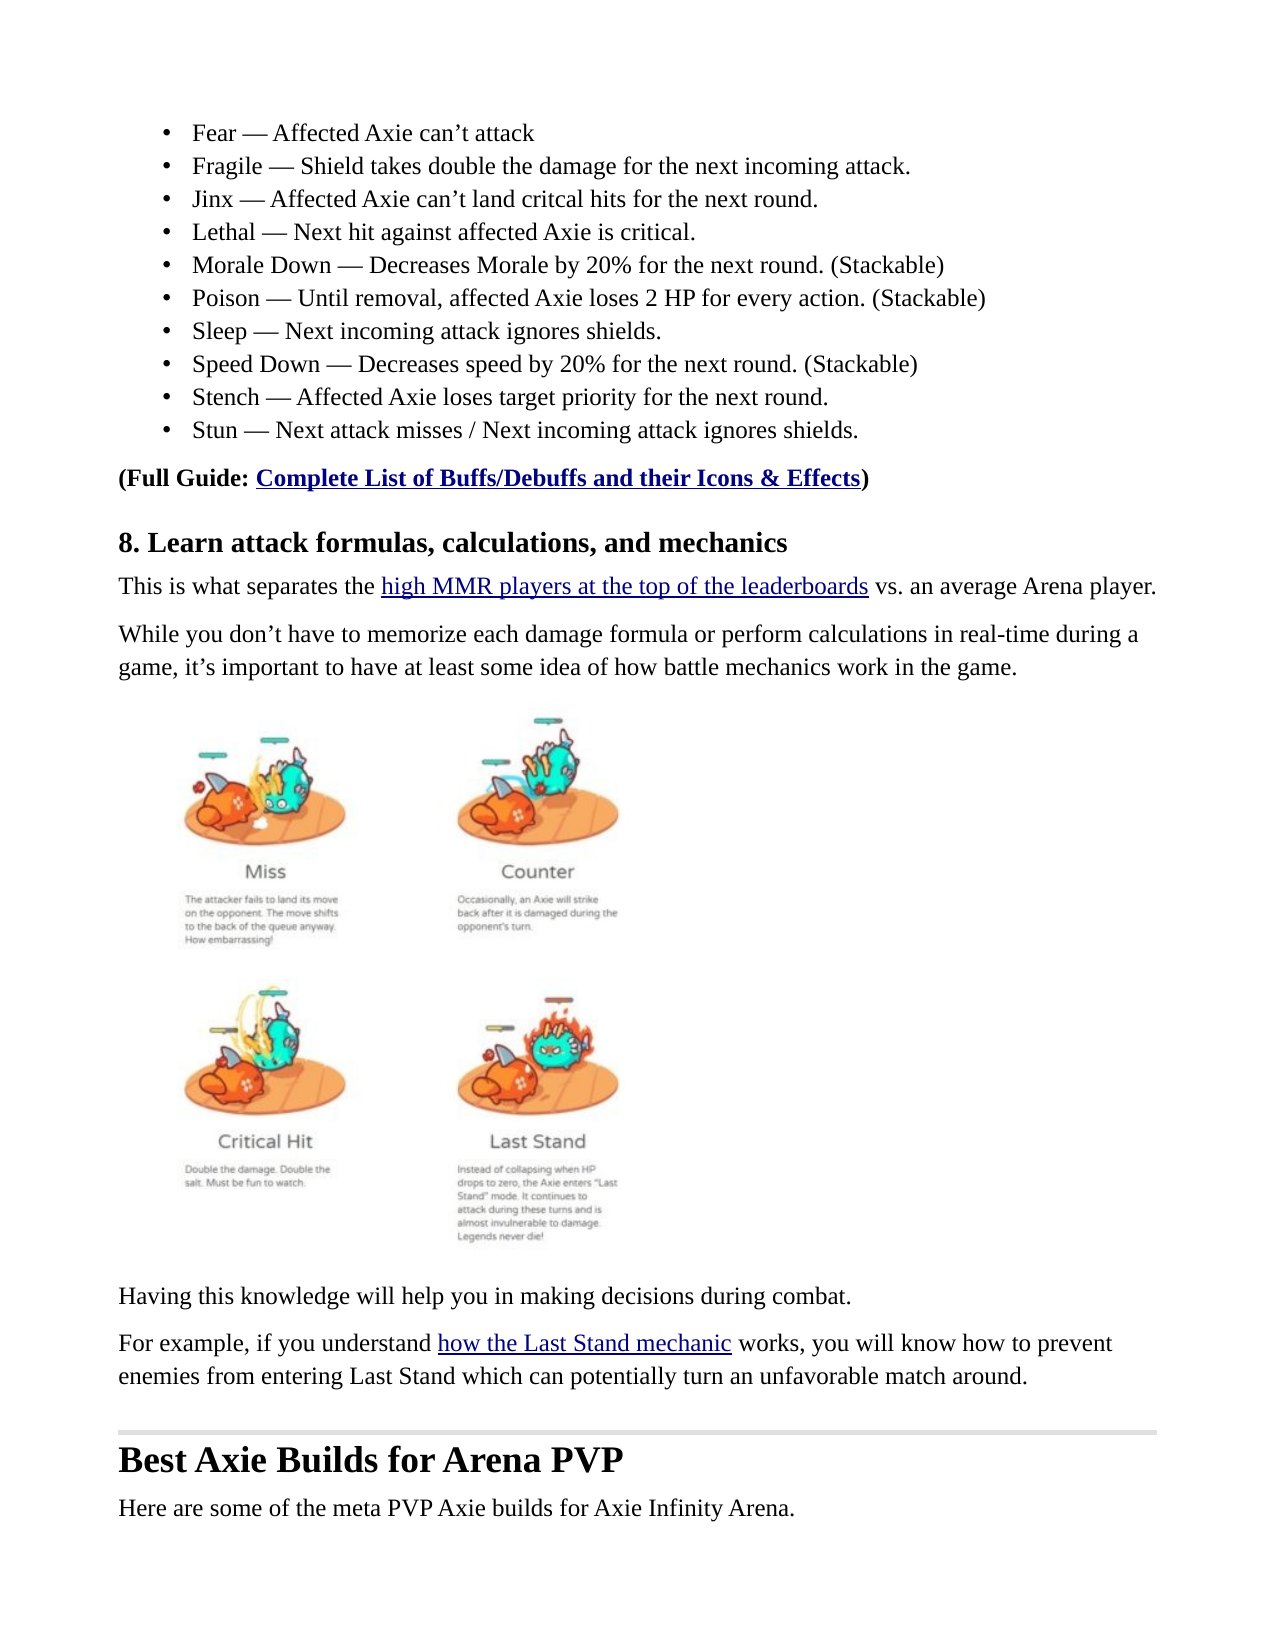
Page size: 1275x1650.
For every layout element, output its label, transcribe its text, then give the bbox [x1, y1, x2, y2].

text For example, if you understand how the Last Stand mechanic works, you will know how to prevent enemies from entering Last Stand which can potentially turn an unfavorable match around. [118, 1328, 1157, 1390]
list Stench — Affected Axie loses target priority for the next round. [162, 382, 1157, 411]
list Poison — Until removal, affected Axie loses 2 HP for every action. (Stackable) [162, 283, 1157, 312]
text Having this knowledge will help you in making decisions during combat. [118, 1281, 1157, 1309]
subtitle 8. Learn attack formulas, calculations, and mechanics [118, 525, 1157, 559]
list Fear — Affected Axie can’t attack [162, 118, 1157, 147]
list Fragile — Shield takes double the damage for the next incoming attack. [162, 151, 1157, 180]
list Stun — Next attack misses / Next incoming attack ignores shields. [162, 415, 1157, 444]
text Here are some of the meta PVP Axie builds for Axie Infinity Arena. [118, 1493, 1157, 1522]
text (Full Guide: Complete List of Buffs/Debuffs and their Icons & Effects) [118, 463, 1157, 492]
picture [118, 699, 682, 1262]
list Speed Down — Decreases speed by 20% for the next round. (Stackable) [162, 349, 1157, 378]
list Jinx — Affected Axie can’t land critcal hits for the next round. [162, 184, 1157, 213]
list Morale Down — Decreases Morale by 20% for the next round. (Stackable) [162, 250, 1157, 279]
list Sleep — Next incoming attack ignores shields. [162, 316, 1157, 345]
text This is what separates the high MMR players at the top of the leaderboards vs. an average Arena player. [118, 571, 1157, 600]
text While you don’t have to memorize each damage formula or perform calculations in real-time during a game, it’s important to have at least some idea of how battle mechanics work in the game. [118, 619, 1157, 681]
subtitle Best Axie Builds for Arena PVP [118, 1435, 1157, 1481]
list Lethal — Next hit against affected Axie is critical. [162, 217, 1157, 246]
